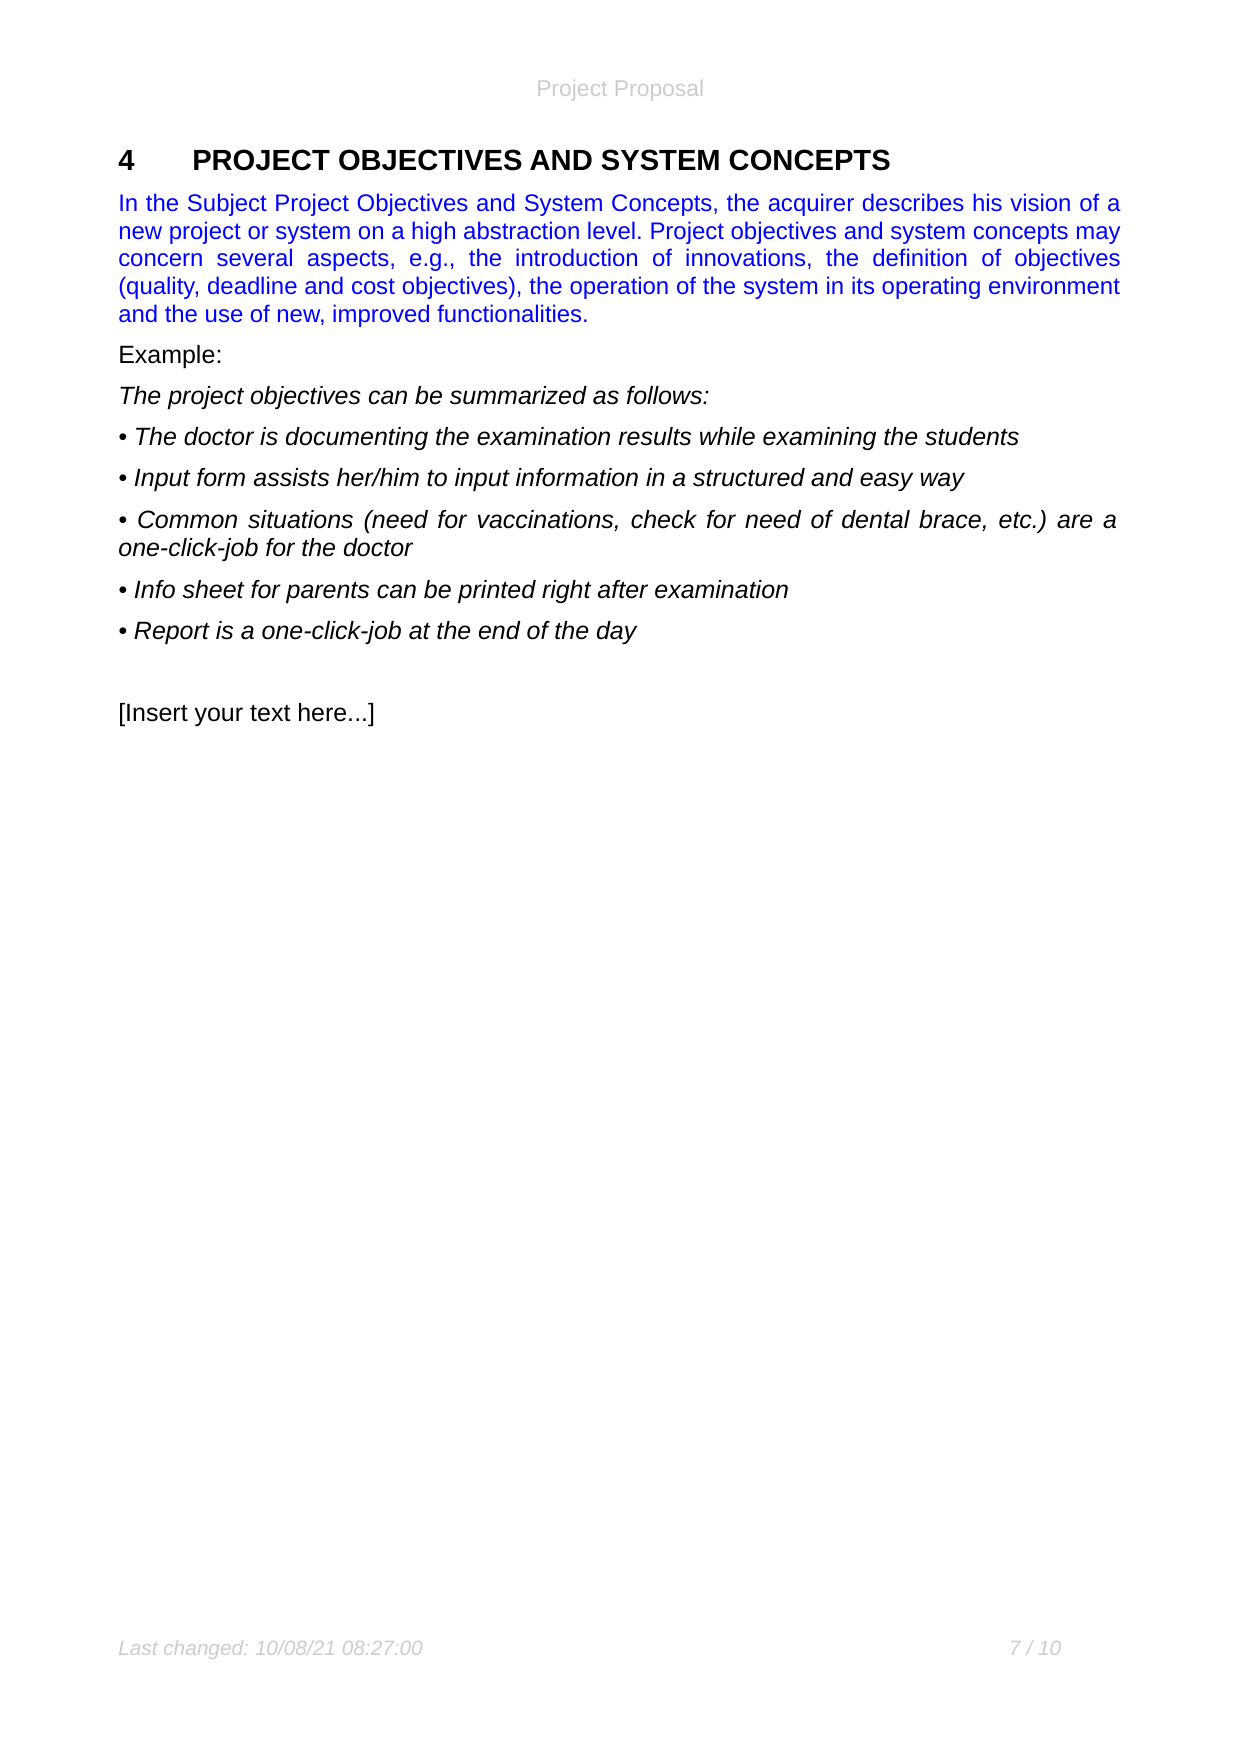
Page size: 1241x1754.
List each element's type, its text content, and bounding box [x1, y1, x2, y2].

text [Insert your text here...] [118, 698, 1122, 727]
text • The doctor is documenting the examination results while examining the students [118, 422, 1122, 451]
text • Common situations (need for vaccinations, check for need of dental brace, etc.) are a one-click-job for the doctor [118, 505, 1122, 562]
text The project objectives can be summarized as follows: [118, 381, 1122, 410]
text • Input form assists her/him to input information in a structured and easy way [118, 463, 1122, 492]
text • Report is a one-click-job at the end of the day [118, 616, 1122, 645]
text • Info sheet for parents can be printed right after examination [118, 575, 1122, 603]
text In the Subject Project Objectives and System Concepts, the acquirer describes his vision of a new project or system on a high abstraction level. Project objectives and system concepts may concern several aspects, e.g., the introduction of innovations, the definition of objectives (quality, deadline and cost objectives), the operation of the system in its operating environment and the use of new, improved functionalities. [118, 189, 1122, 327]
subtitle Project Objectives and System Concepts [118, 143, 1122, 177]
text Example: [118, 340, 1122, 368]
